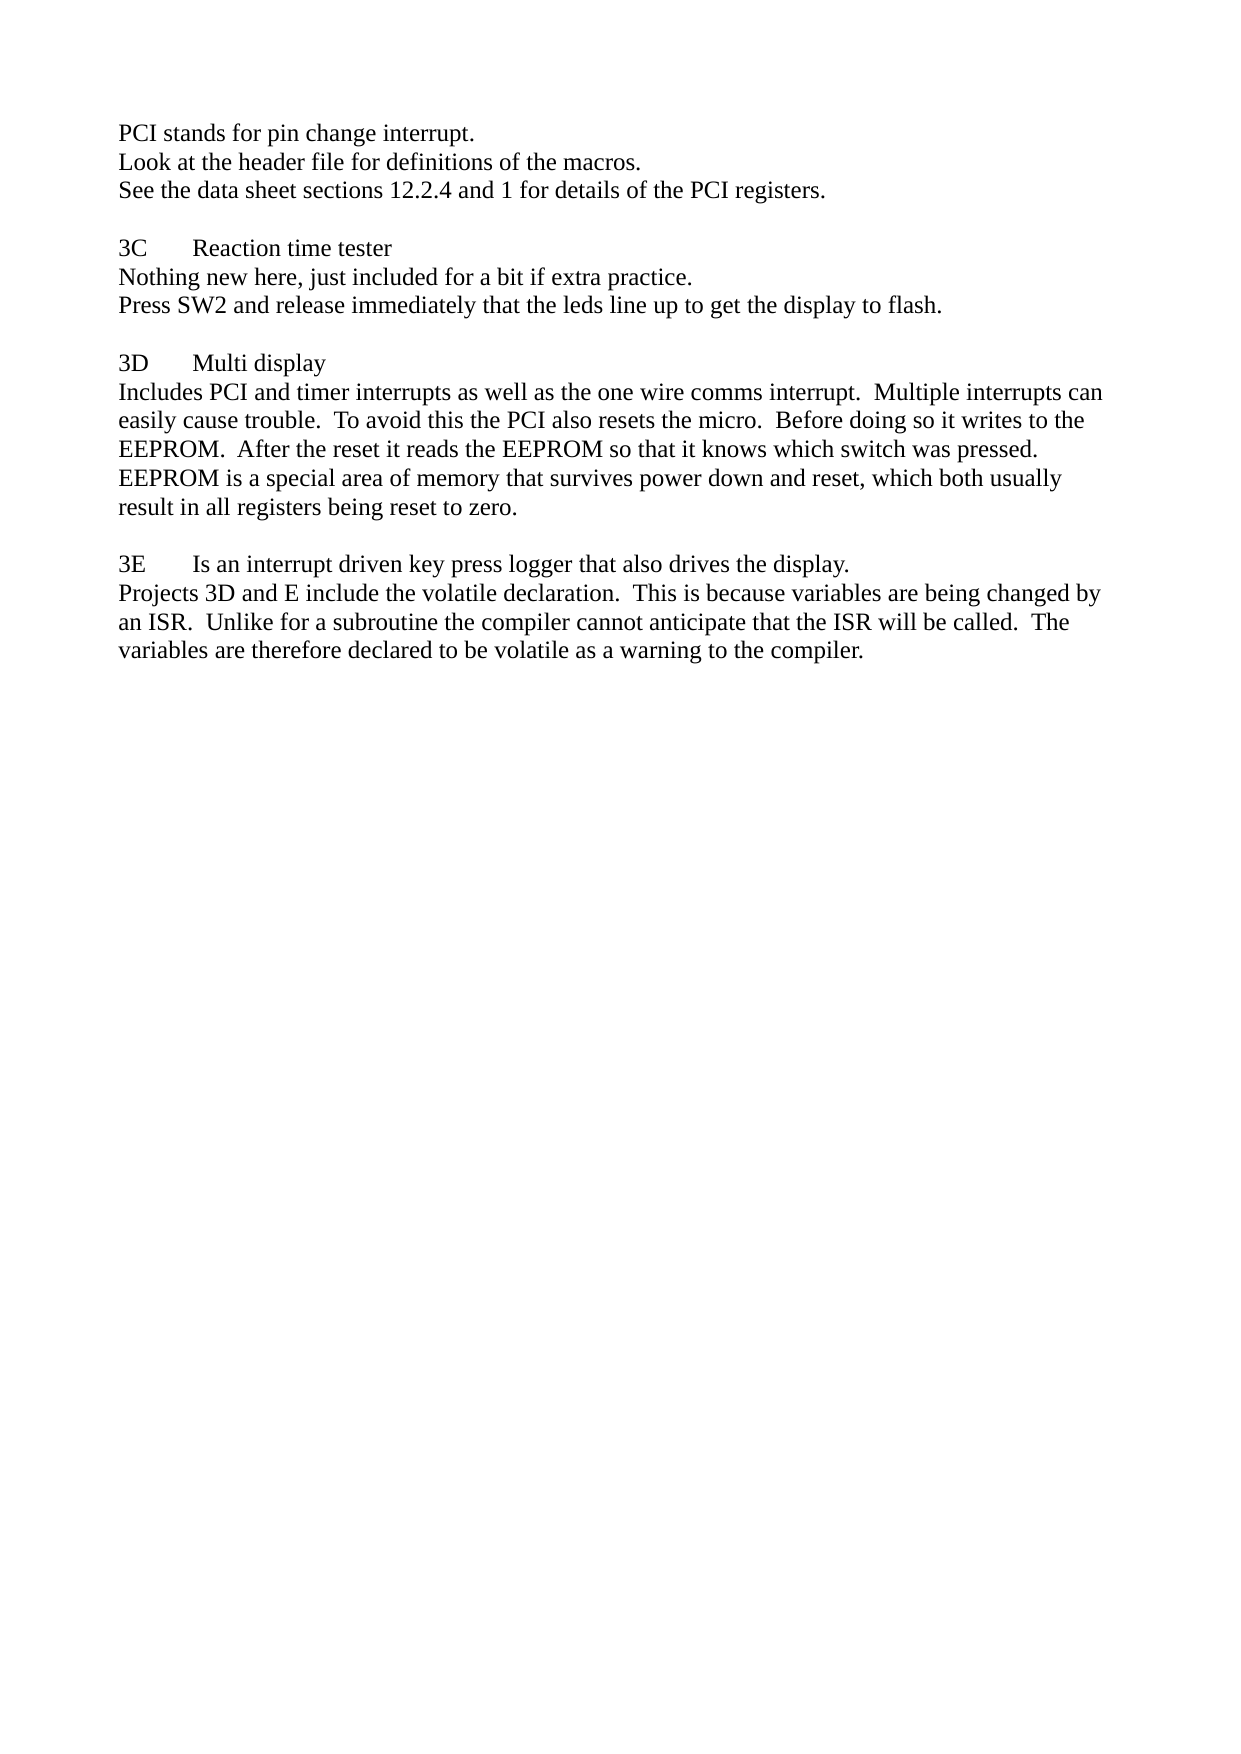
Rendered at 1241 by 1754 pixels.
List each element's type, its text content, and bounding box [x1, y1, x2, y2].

text Includes PCI and timer interrupts as well as the one wire comms interrupt. Multiple interrupts can easily cause trouble. To avoid this the PCI also resets the micro. Before doing so it writes to the EEPROM. After the reset it reads the EEPROM so that it knows which switch was pressed. EEPROM is a special area of memory that survives power down and reset, which both usually result in all registers being reset to zero. [118, 377, 1122, 521]
text PCI stands for pin change interrupt. [118, 118, 1122, 147]
text 3D Multi display [118, 348, 1122, 377]
text Projects 3D and E include the volatile declaration. This is because variables are being changed by an ISR. Unlike for a subroutine the compiler cannot anticipate that the ISR will be called. The variables are therefore declared to be volatile as a warning to the compiler. [118, 578, 1122, 664]
text Press SW2 and release immediately that the leds line up to get the display to flash. [118, 291, 1122, 319]
text 3C Reaction time tester [118, 233, 1122, 262]
text See the data sheet sections 12.2.4 and 1 for details of the PCI registers. [118, 176, 1122, 204]
text Look at the header file for definitions of the macros. [118, 147, 1122, 176]
text Nothing new here, just included for a bit if extra practice. [118, 262, 1122, 291]
text 3E Is an interrupt driven key press logger that also drives the display. [118, 549, 1122, 578]
